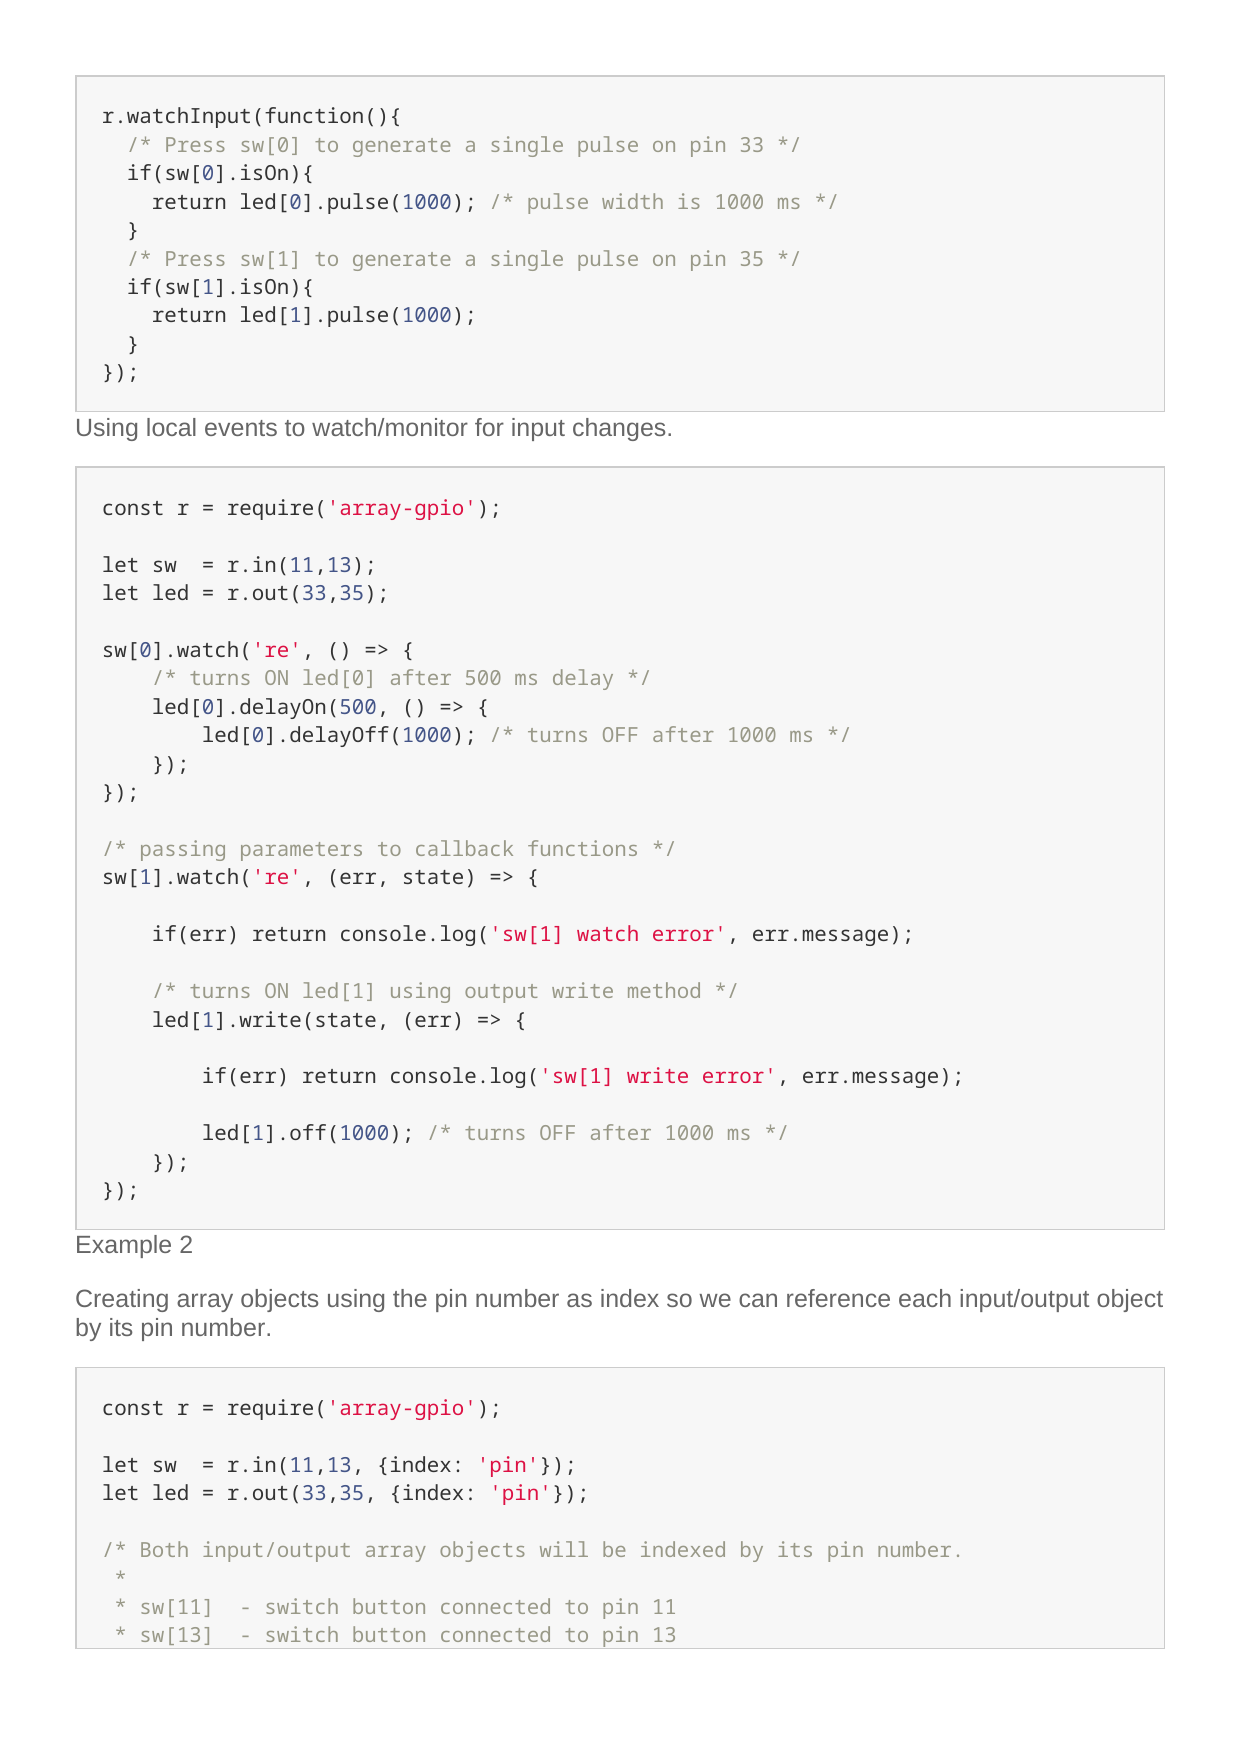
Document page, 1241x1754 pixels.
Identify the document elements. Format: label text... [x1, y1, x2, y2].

text let led = r.out(33,35); [77, 552, 1164, 580]
text * [77, 1537, 1164, 1566]
text led[0].delayOn(500, () => { [77, 665, 1164, 694]
text /* passing parameters to callback functions */ [77, 807, 1164, 836]
text if(err) return console.log('sw[1] watch error', err.message); [77, 893, 1164, 921]
text return led[0].pulse(1000); /* pulse width is 1000 ms */ [77, 160, 1164, 189]
text Example 2 [75, 1230, 1165, 1259]
text let led = r.out(33,35, {index: 'pin'}); [77, 1452, 1164, 1480]
text return led[1].pulse(1000); [77, 274, 1164, 302]
text const r = require('array-gpio'); [77, 1368, 1164, 1395]
text if(sw[1].isOn){ [77, 246, 1164, 274]
text /* Both input/output array objects will be indexed by its pin number. [77, 1509, 1164, 1537]
text }); [77, 722, 1164, 751]
text } [77, 302, 1164, 331]
text sw[1].watch('re', (err, state) => { [77, 836, 1164, 864]
text led[0].delayOff(1000); /* turns OFF after 1000 ms */ [77, 694, 1164, 722]
text }); [77, 331, 1164, 411]
text let sw = r.in(11,13); [77, 523, 1164, 552]
text * sw[11] - switch button connected to pin 11 [77, 1566, 1164, 1594]
text Creating array objects using the pin number as index so we can reference each input/output object by its pin number. [75, 1284, 1165, 1342]
text }); [77, 1120, 1164, 1149]
text /* turns ON led[1] using output write method */ [77, 950, 1164, 978]
text Using local events to watch/monitor for input changes. [75, 412, 1165, 441]
text if(err) return console.log('sw[1] write error', err.message); [77, 1035, 1164, 1063]
text led[1].write(state, (err) => { [77, 978, 1164, 1007]
text r.watchInput(function(){ [77, 77, 1164, 103]
text const r = require('array-gpio'); [77, 468, 1164, 495]
text } [77, 189, 1164, 217]
text }); [77, 751, 1164, 779]
text }); [77, 1149, 1164, 1229]
text sw[0].watch('re', () => { [77, 608, 1164, 637]
text let sw = r.in(11,13, {index: 'pin'}); [77, 1423, 1164, 1452]
text led[1].off(1000); /* turns OFF after 1000 ms */ [77, 1092, 1164, 1120]
text if(sw[0].isOn){ [77, 132, 1164, 160]
text /* Press sw[0] to generate a single pulse on pin 33 */ [77, 103, 1164, 132]
text /* Press sw[1] to generate a single pulse on pin 35 */ [77, 217, 1164, 246]
text * sw[13] - switch button connected to pin 13 [77, 1594, 1164, 1648]
text /* turns ON led[0] after 500 ms delay */ [77, 637, 1164, 665]
